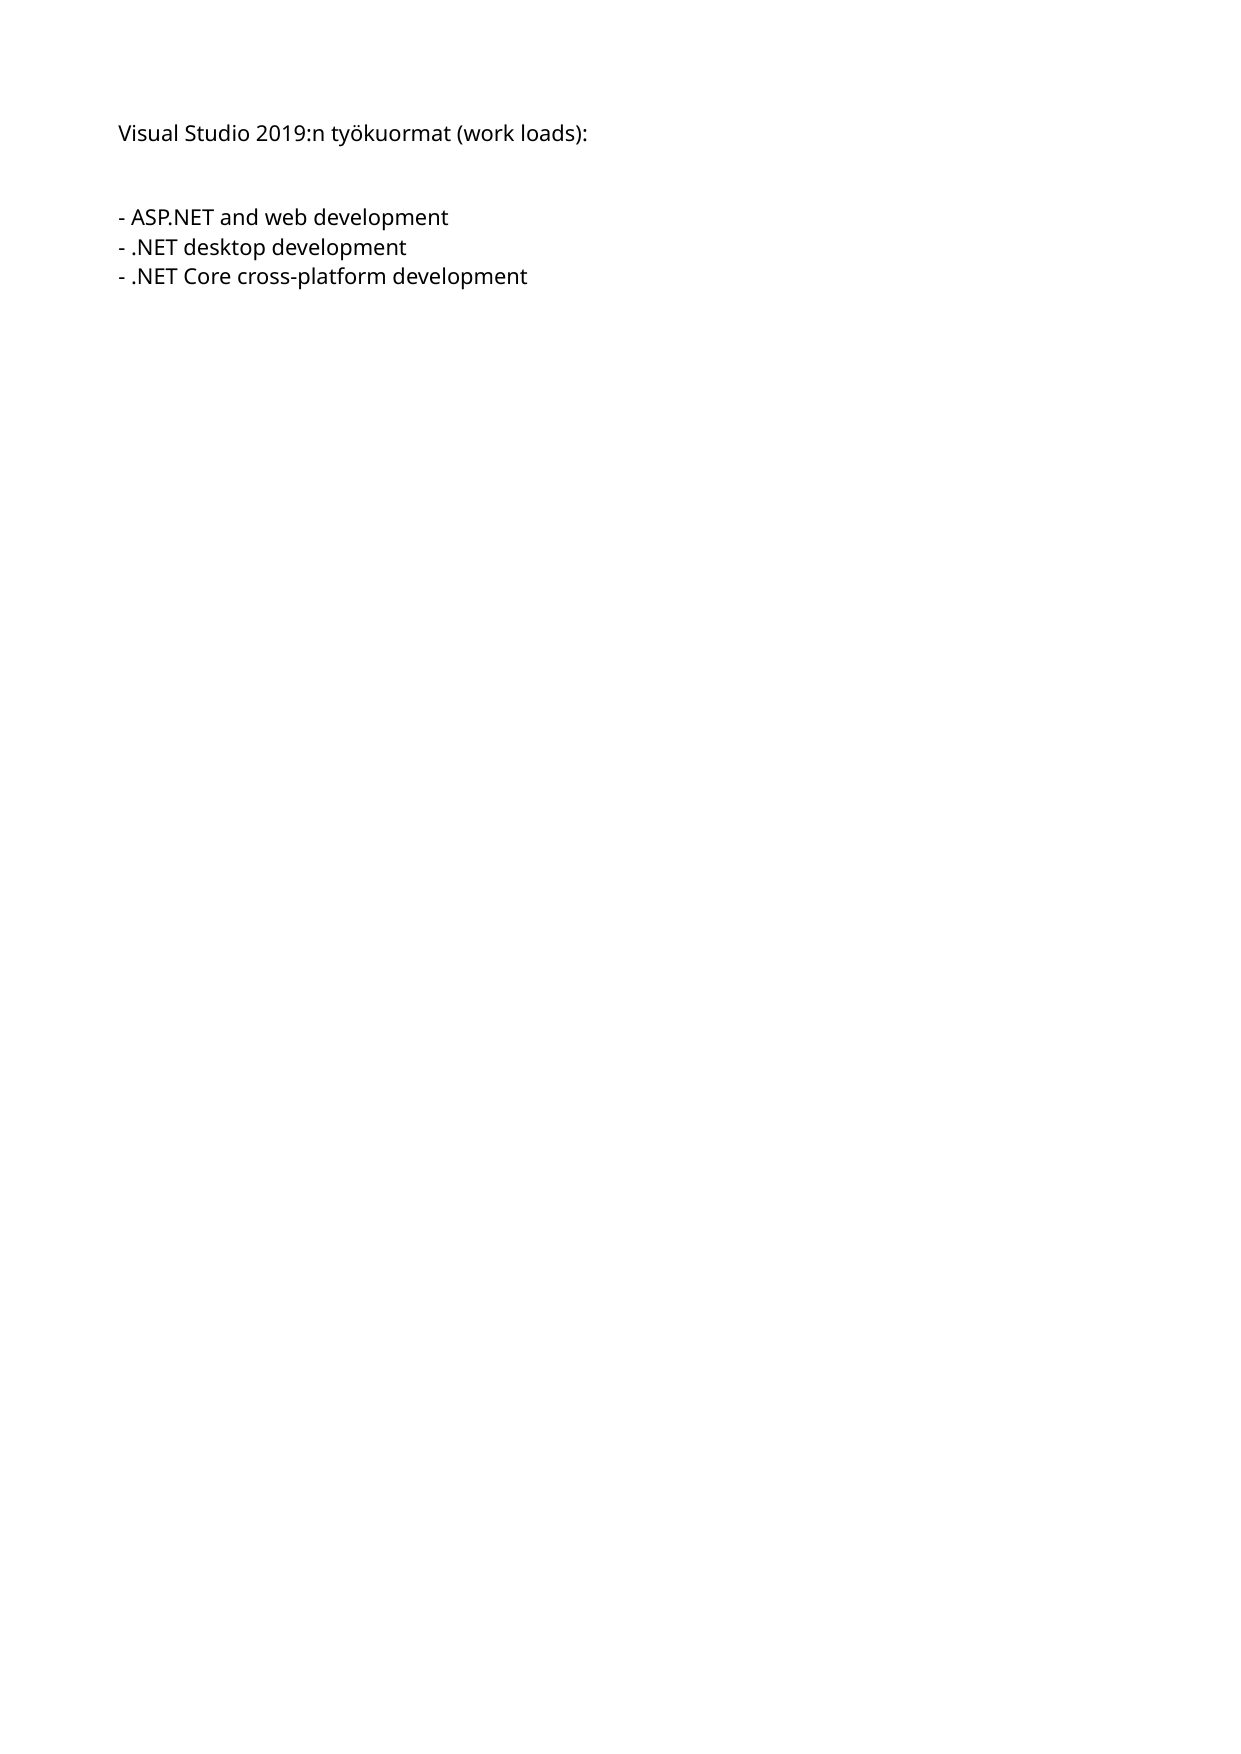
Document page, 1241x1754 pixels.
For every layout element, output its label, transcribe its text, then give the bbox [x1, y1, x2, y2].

text - ASP.NET and web development - .NET desktop development - .NET Core cross-platform development [118, 202, 1122, 291]
text Visual Studio 2019:n työkuormat (work loads): [118, 118, 1122, 148]
